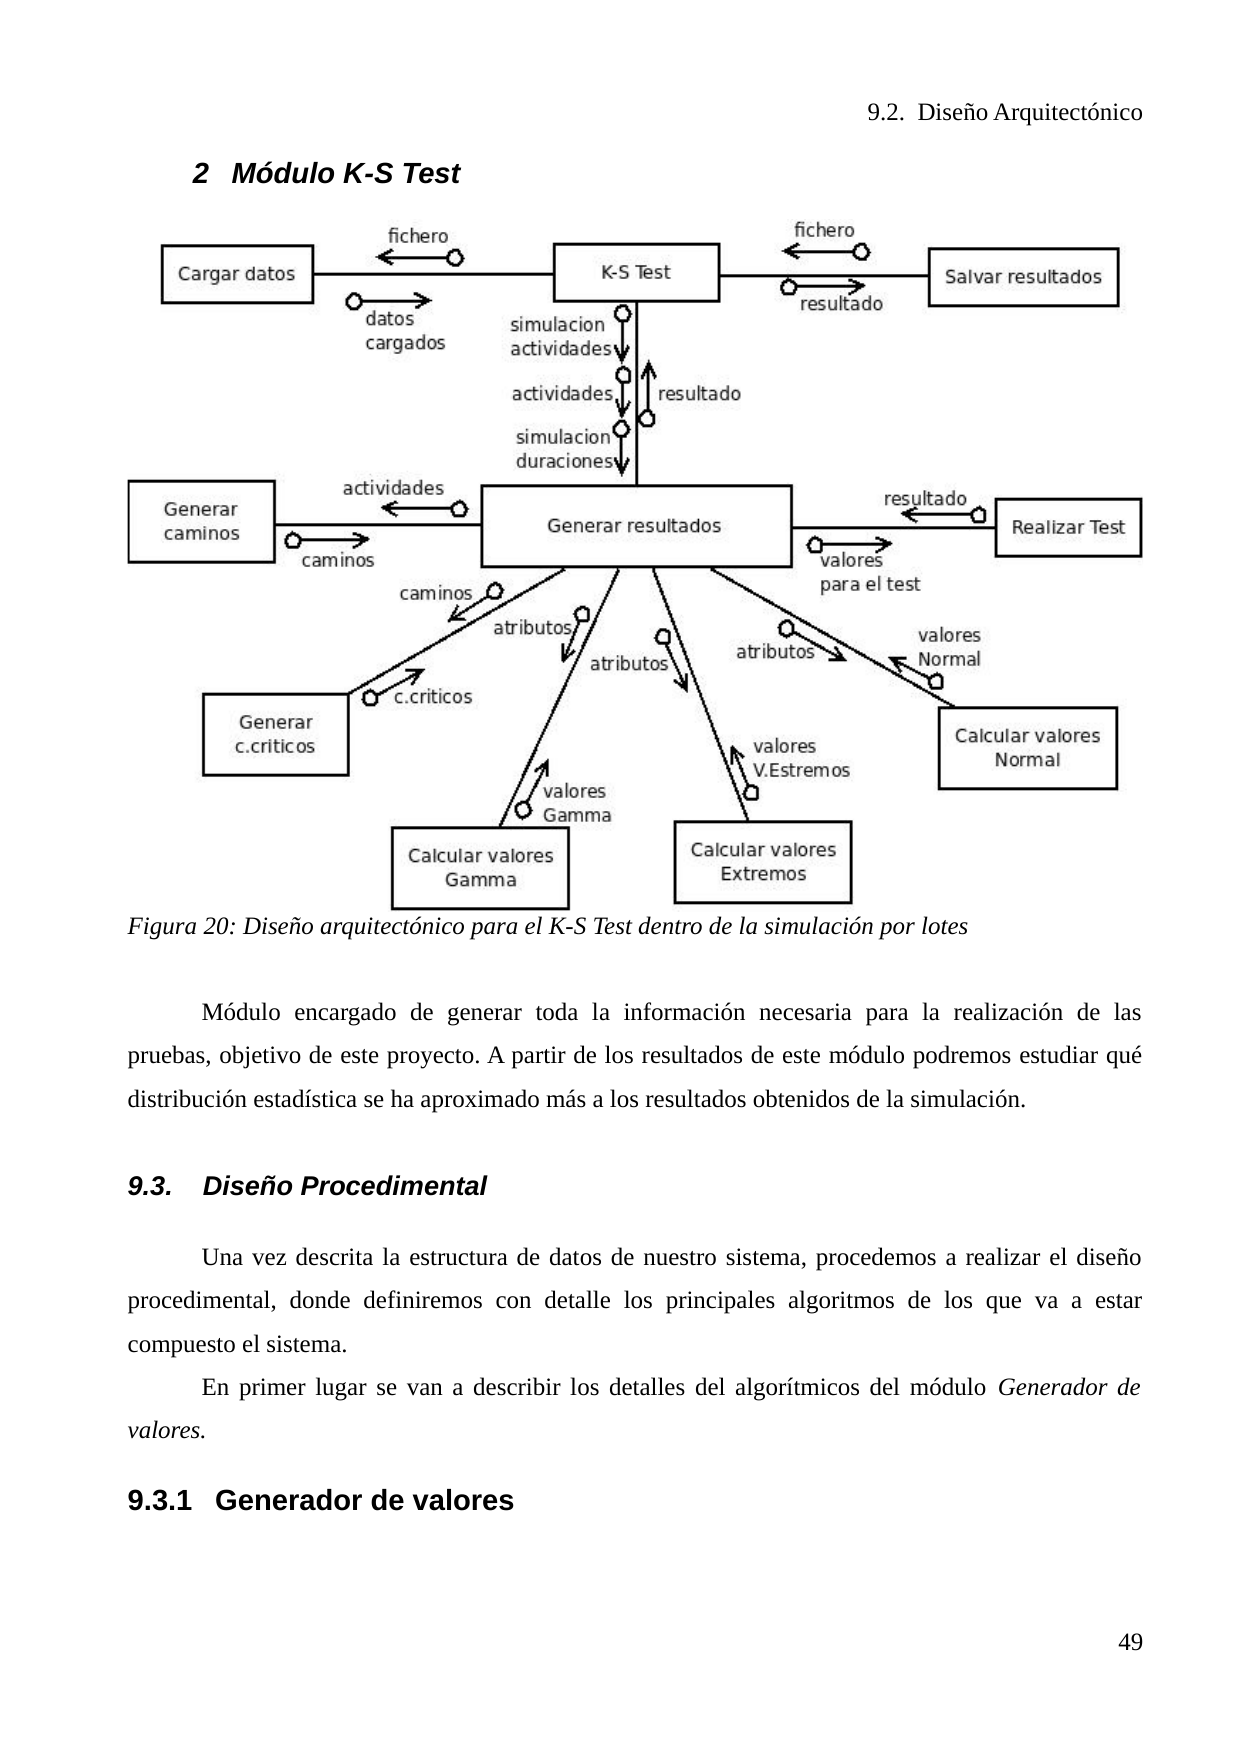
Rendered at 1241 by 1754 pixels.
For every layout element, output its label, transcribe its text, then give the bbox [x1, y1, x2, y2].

subtitle Diseño Procedimental [127, 1170, 1143, 1201]
subtitle Módulo K-S Test [127, 156, 1143, 190]
subtitle Generador de valores [127, 1483, 1143, 1517]
text Figura 20: Diseño arquitectónico para el K-S Test dentro de la simulación por lotes [127, 912, 1143, 940]
text En primer lugar se van a describir los detalles del algorítmicos del módulo Generador de valores. [127, 1372, 1143, 1444]
picture [127, 219, 1144, 912]
text Una vez descrita la estructura de datos de nuestro sistema, procedemos a realizar el diseño procedimental, donde definiremos con detalle los principales algoritmos de los que va a estar compuesto el sistema. [127, 1242, 1143, 1357]
text Módulo encargado de generar toda la información necesaria para la realización de las pruebas, objetivo de este proyecto. A partir de los resultados de este módulo podremos estudiar qué distribución estadística se ha aproximado más a los resultados obtenidos de la simulación. [127, 997, 1143, 1112]
